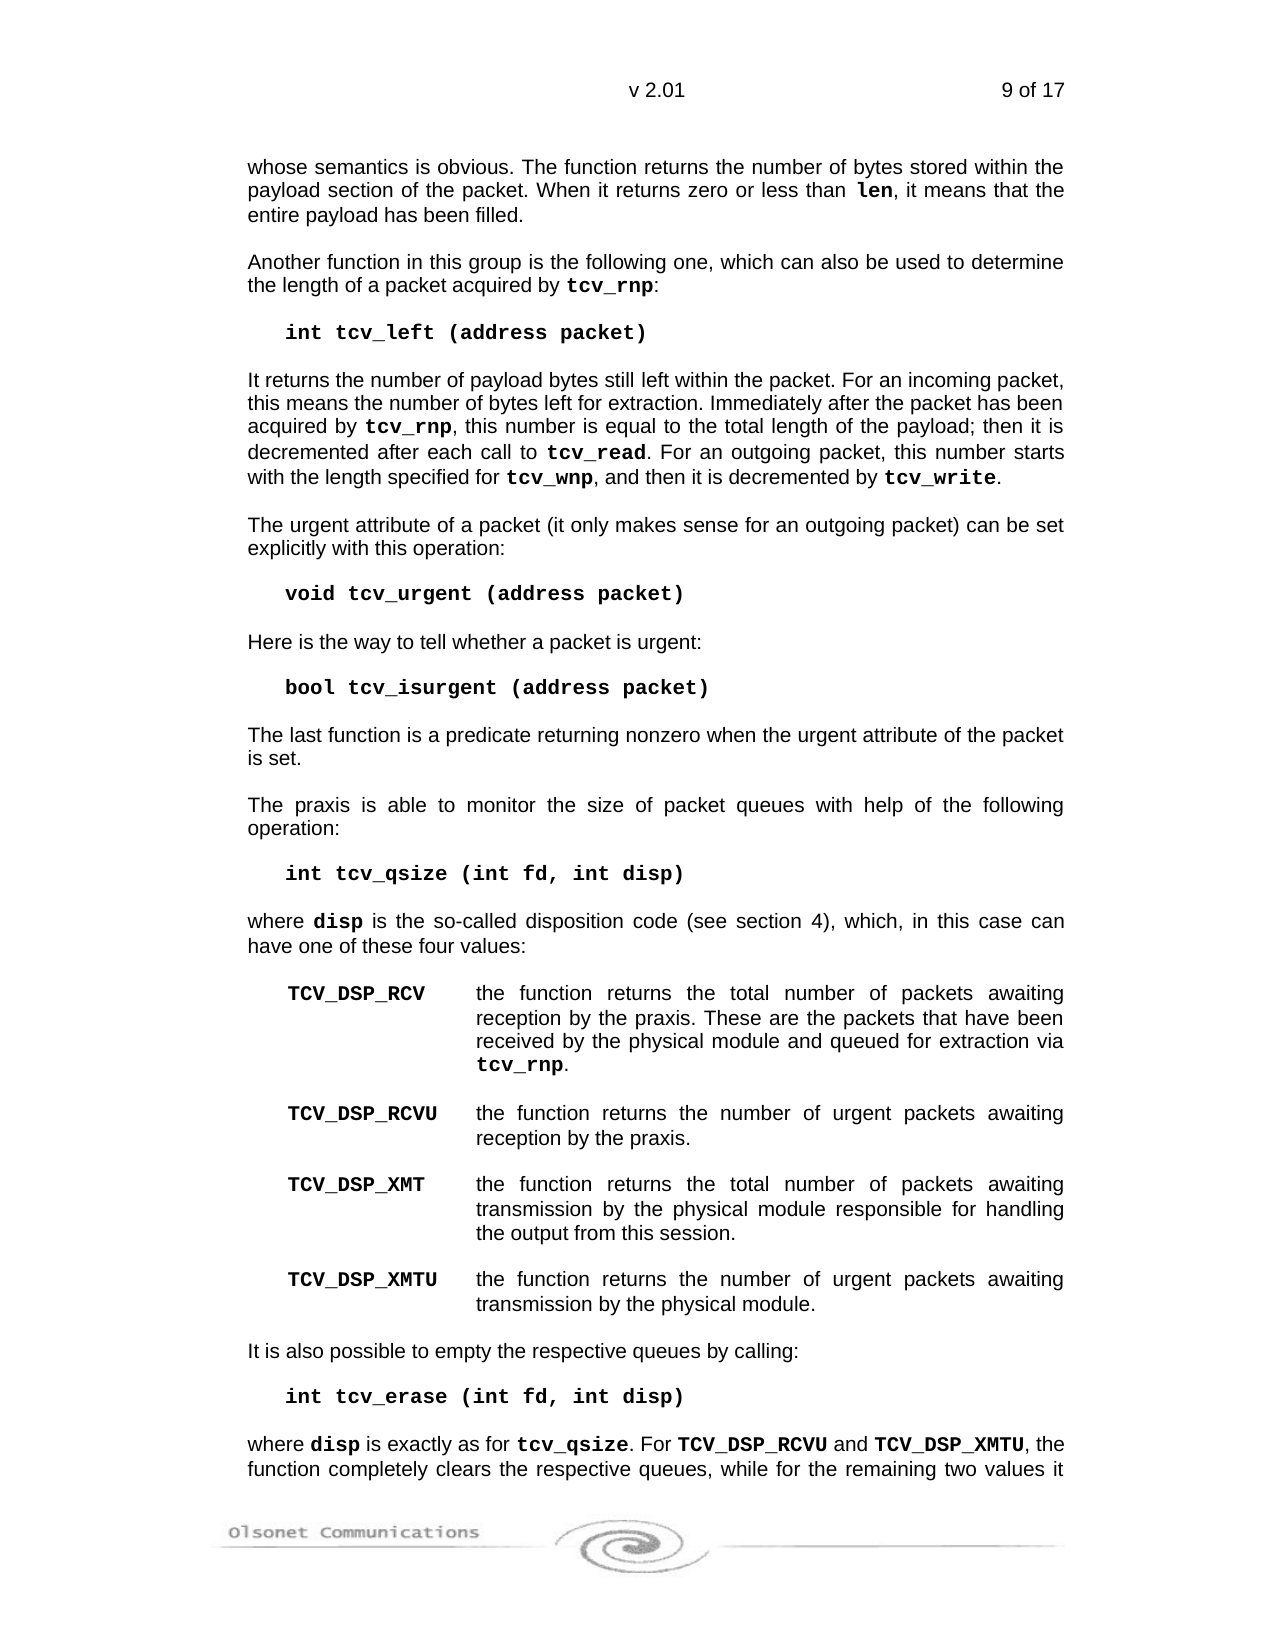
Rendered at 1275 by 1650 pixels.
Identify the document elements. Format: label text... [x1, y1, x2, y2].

text where disp is exactly as for tcv_qsize. For TCV_DSP_RCVU and TCV_DSP_XMTU, the function completely clears the respective queues, while for the remaining two values it [247, 1432, 1065, 1481]
text void tcv_urgent (address packet) [285, 583, 1065, 607]
text whose semantics is obvious. The function returns the number of bytes stored within the payload section of the packet. When it returns zero or less than len, it means that the entire payload has been filled. [247, 155, 1065, 227]
text The praxis is able to monitor the size of packet queues with help of the following operation: [247, 793, 1065, 840]
text TCV_DSP_XMT the function returns the total number of packets awaiting transmission by the physical module responsible for handling the output from this session. [287, 1173, 1065, 1244]
text int tcv_left (address packet) [285, 322, 1065, 345]
text bool tcv_isurgent (address packet) [285, 677, 1065, 700]
text TCV_DSP_RCV the function returns the total number of packets awaiting reception by the praxis. These are the packets that have been received by the physical module and queued for extraction via tcv_rnp. [287, 981, 1065, 1078]
text Here is the way to tell whether a packet is urgent: [247, 630, 1065, 653]
text Another function in this group is the following one, which can also be used to determine the length of a packet acquired by tcv_rnp: [247, 250, 1065, 298]
text It returns the number of payload bytes still left within the packet. For an incoming packet, this means the number of bytes left for extraction. Immediately after the packet has been acquired by tcv_rnp, this number is equal to the total length of the payload; then it is decremented after each call to tcv_read. For an outgoing packet, this number starts with the length specified for tcv_wnp, and then it is decremented by tcv_write. [247, 369, 1065, 490]
picture [210, 1504, 1065, 1596]
text TCV_DSP_XMTU the function returns the number of urgent packets awaiting transmission by the physical module. [287, 1268, 1065, 1316]
text The last function is a predicate returning nonzero when the urgent attribute of the packet is set. [247, 723, 1065, 770]
text It is also possible to empty the respective queues by calling: [247, 1339, 1065, 1362]
text int tcv_qsize (int fd, int disp) [285, 863, 1065, 887]
text int tcv_erase (int fd, int disp) [285, 1386, 1065, 1409]
text TCV_DSP_RCVU the function returns the number of urgent packets awaiting reception by the praxis. [287, 1101, 1065, 1149]
text where disp is the so-called disposition code (see section 4), which, in this case can have one of these four values: [247, 910, 1065, 958]
text The urgent attribute of a packet (it only makes sense for an outgoing packet) can be set explicitly with this operation: [247, 514, 1065, 560]
